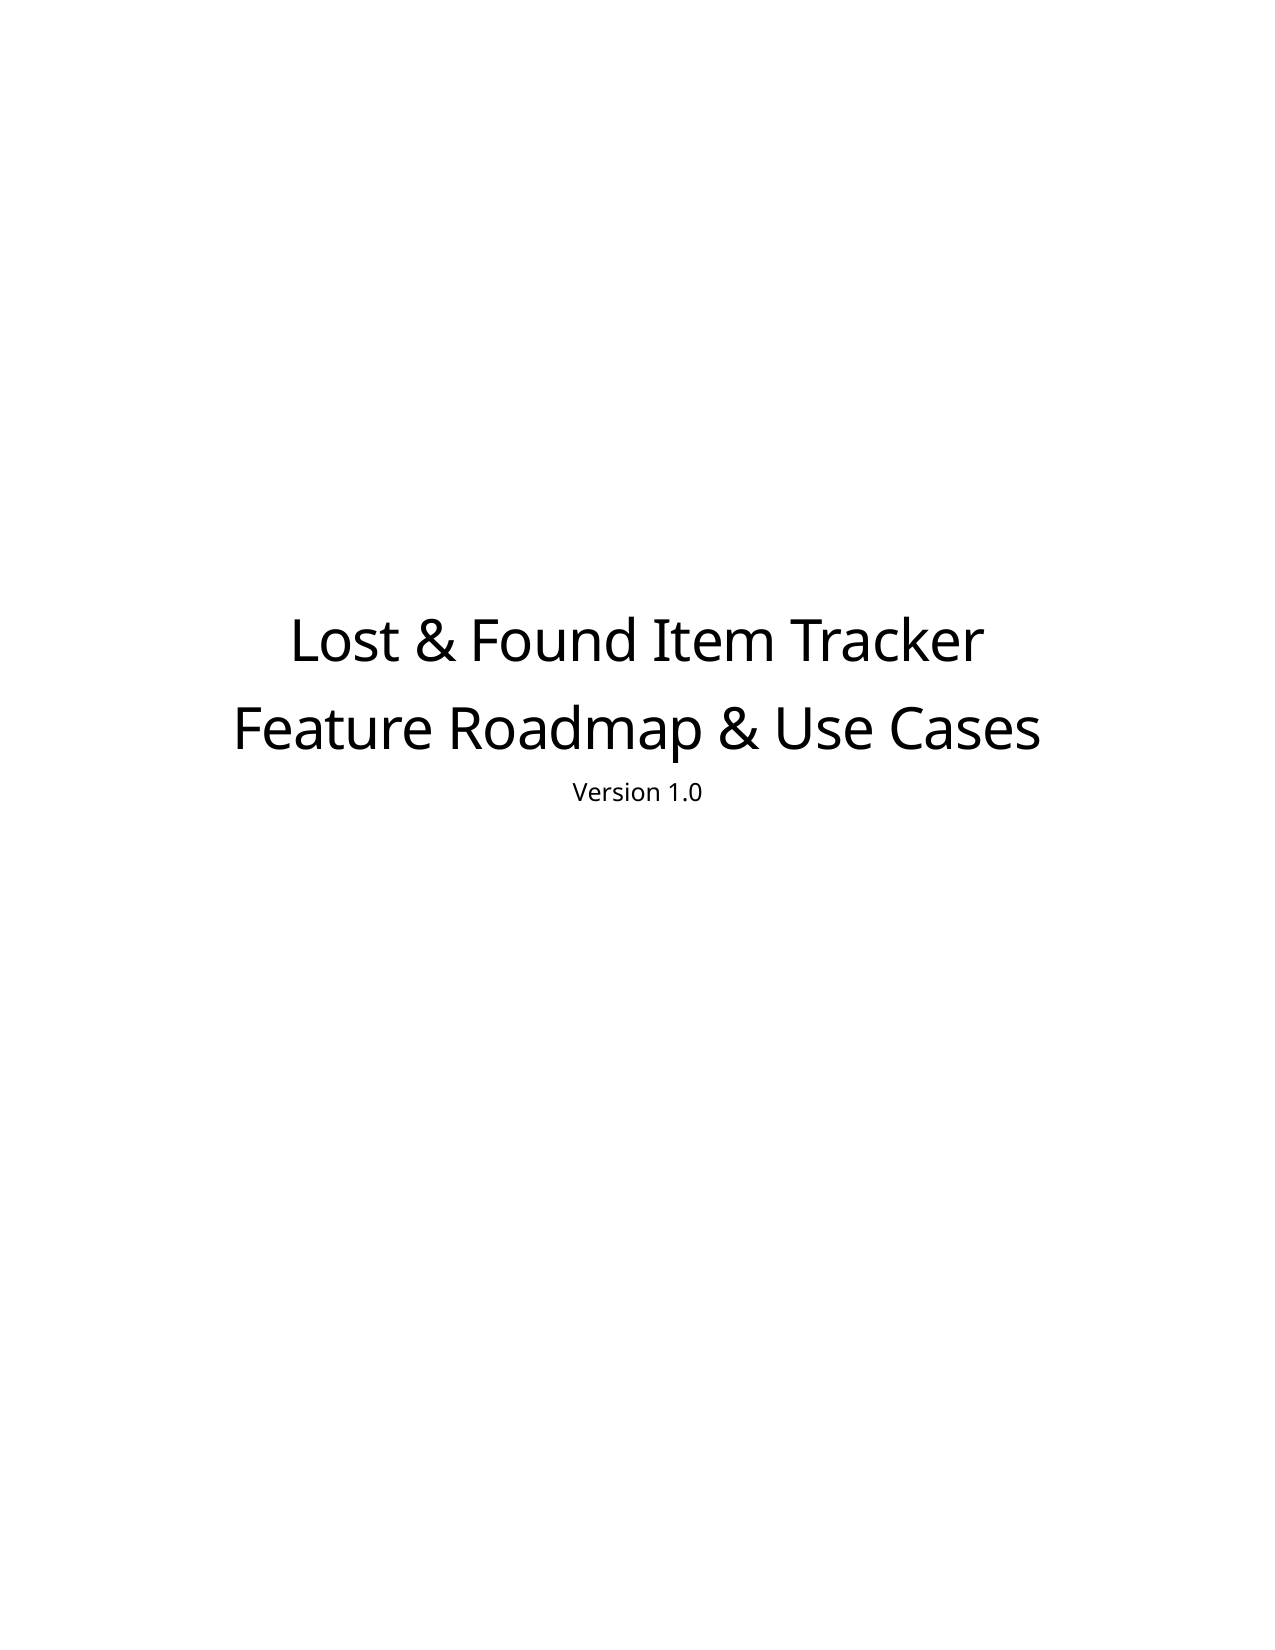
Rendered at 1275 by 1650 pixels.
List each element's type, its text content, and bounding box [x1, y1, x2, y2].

title Lost & Found Item Tracker [150, 599, 1125, 679]
title Feature Roadmap & Use Cases [150, 687, 1125, 766]
text Version 1.0 [150, 775, 1125, 809]
